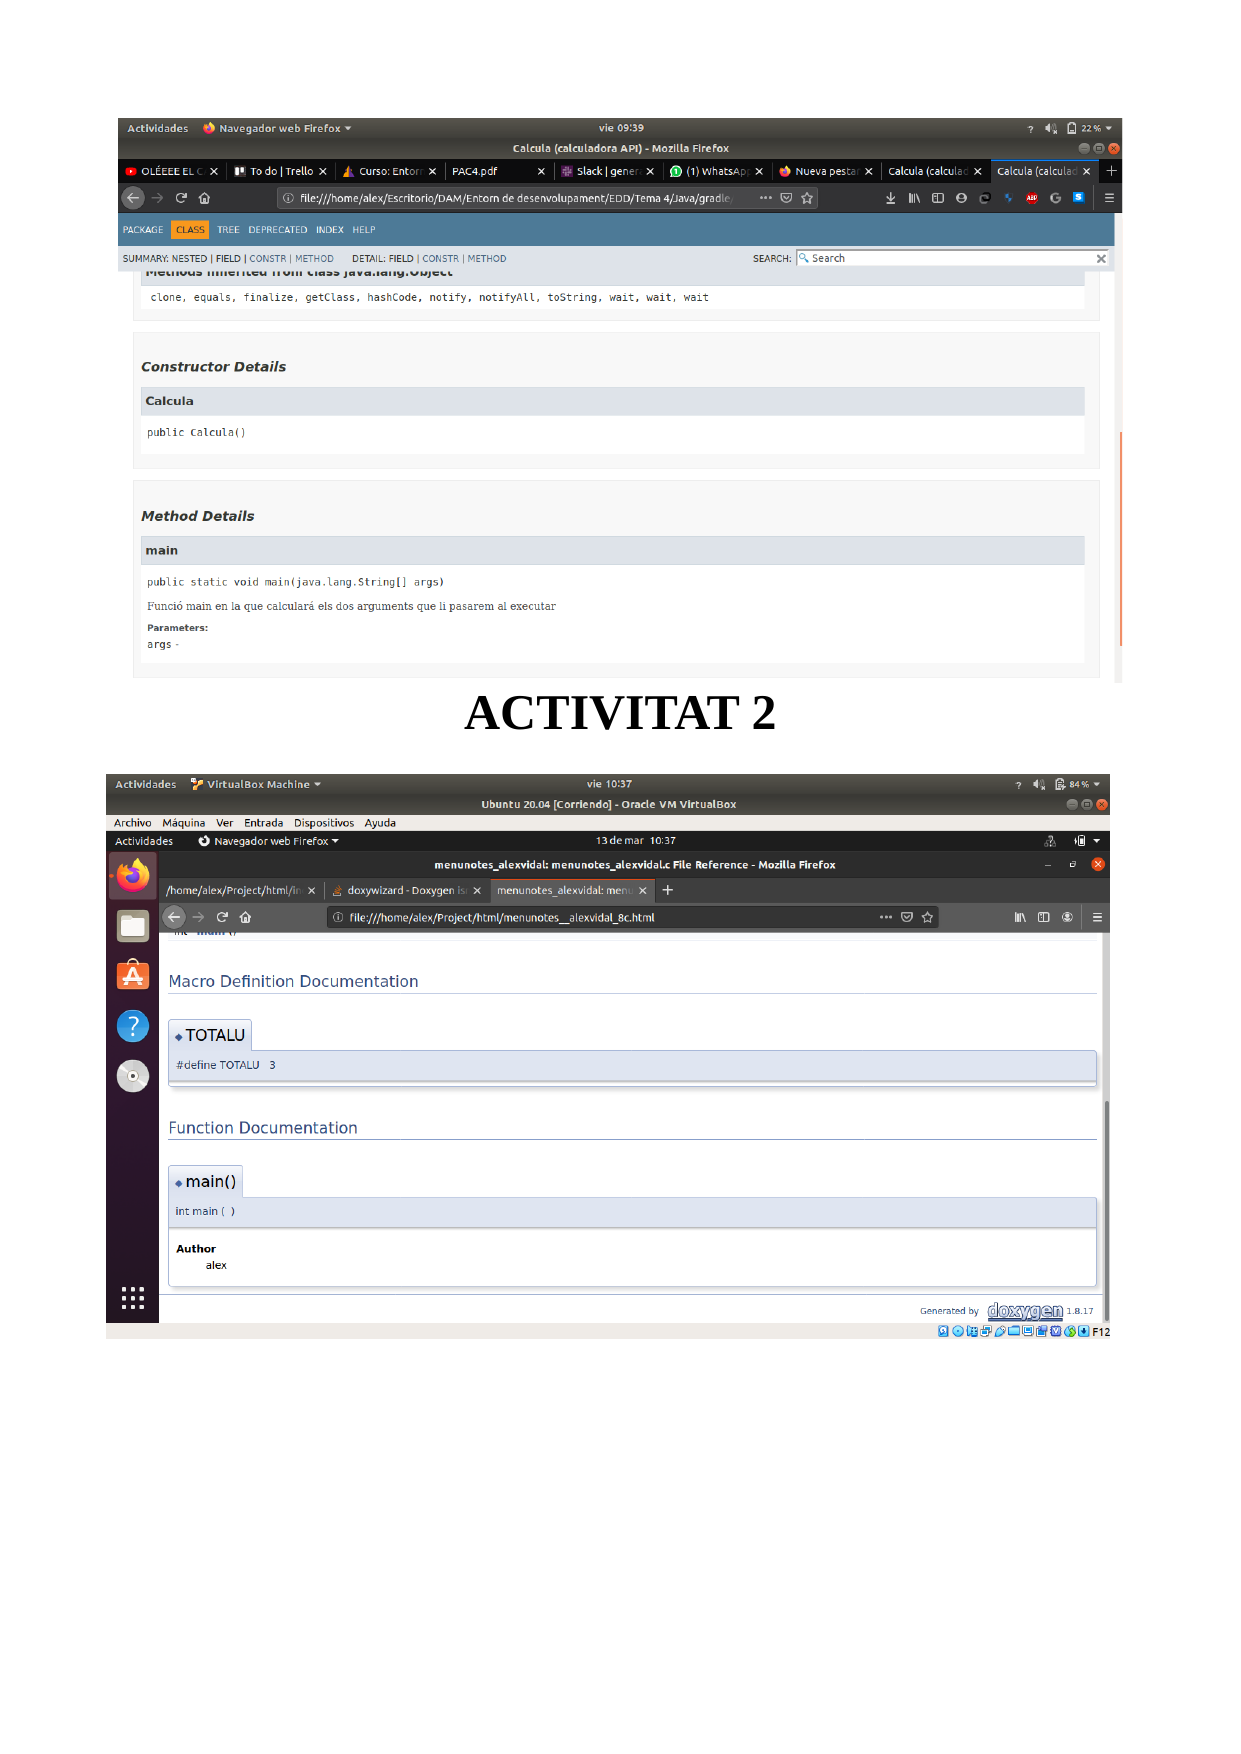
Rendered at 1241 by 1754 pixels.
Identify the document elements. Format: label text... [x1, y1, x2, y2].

picture [118, 118, 1123, 683]
text ACTIVITAT 2 [118, 683, 1122, 740]
picture [106, 774, 1110, 1339]
